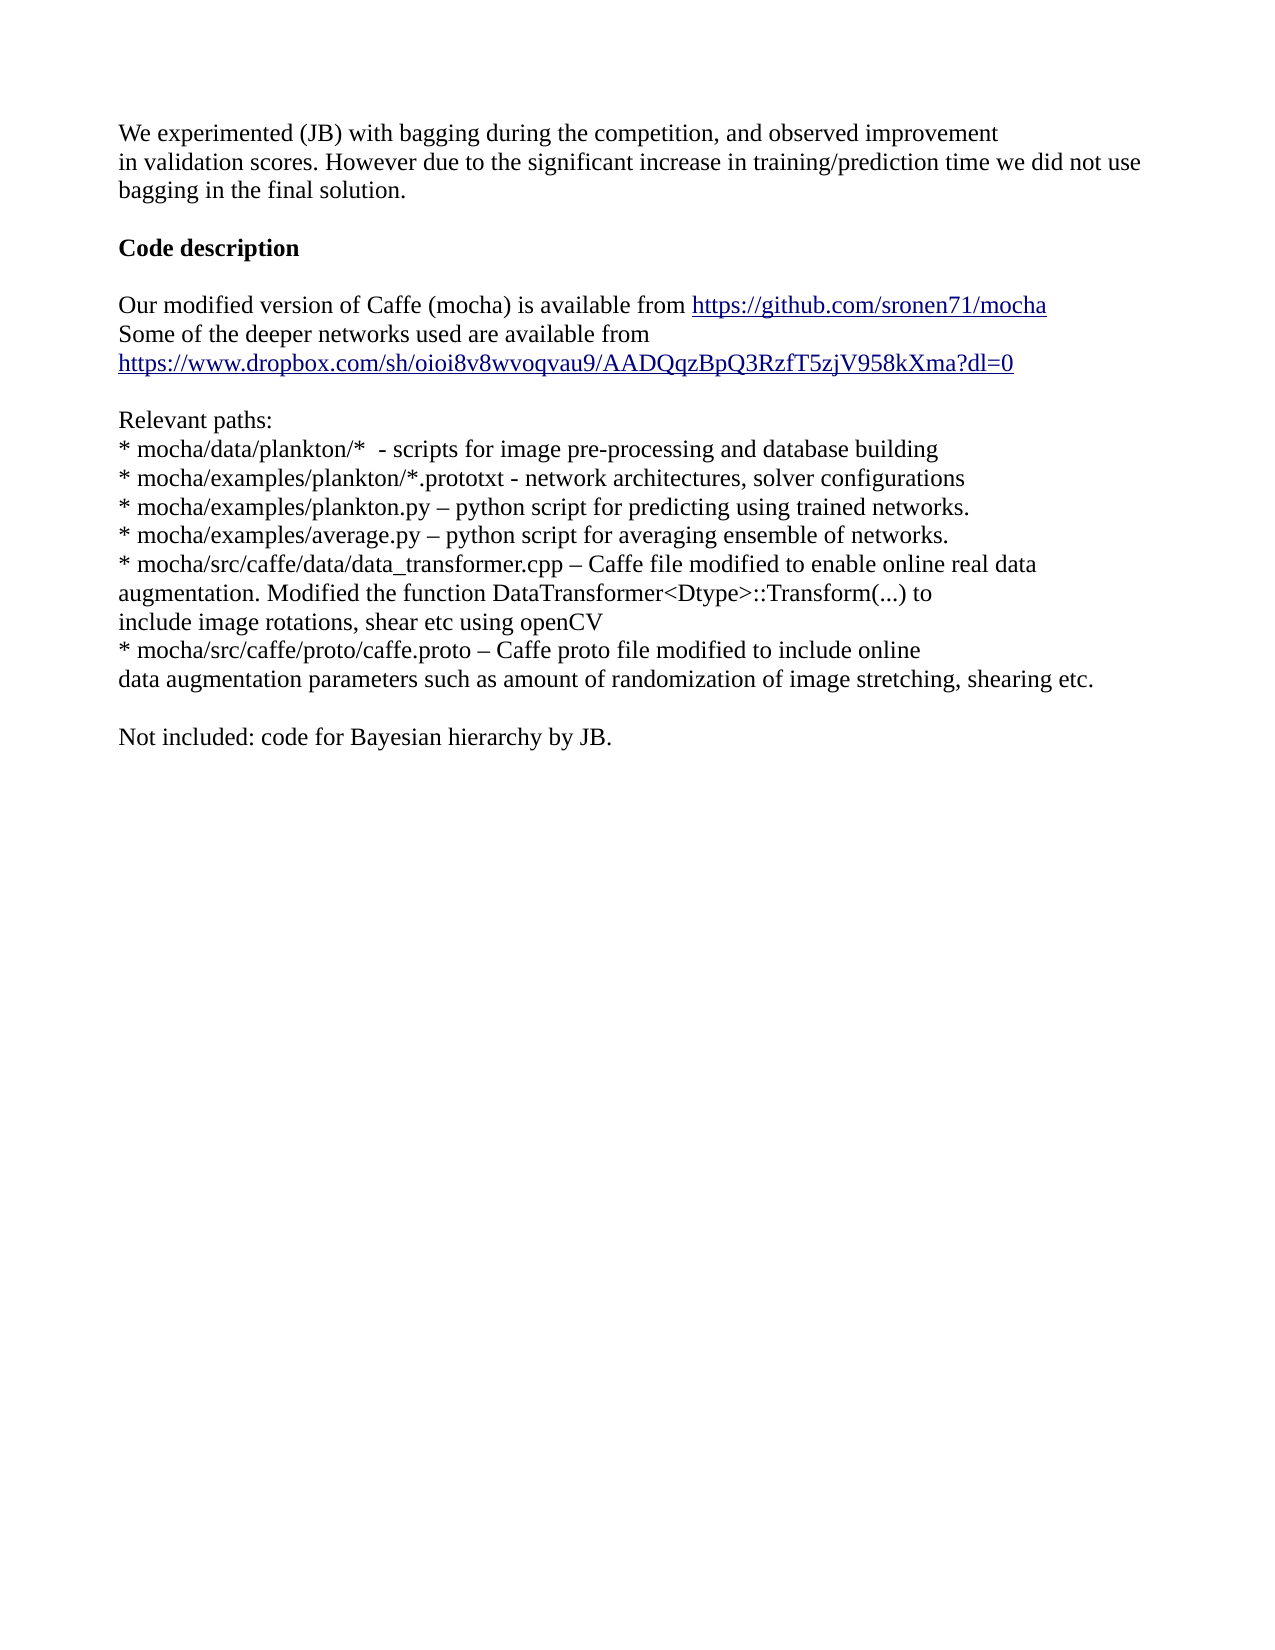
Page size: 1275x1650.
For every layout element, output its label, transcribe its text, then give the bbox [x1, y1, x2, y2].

text * mocha/src/caffe/proto/caffe.proto – Caffe proto file modified to include online [118, 636, 1157, 664]
text include image rotations, shear etc using openCV [118, 607, 1157, 636]
text in validation scores. However due to the significant increase in training/prediction time we did not use bagging in the final solution. [118, 147, 1157, 204]
text Code description [118, 233, 1157, 262]
text * mocha/examples/plankton.py – python script for predicting using trained networks. [118, 492, 1157, 521]
text We experimented (JB) with bagging during the competition, and observed improvement [118, 118, 1157, 147]
text Not included: code for Bayesian hierarchy by JB. [118, 722, 1157, 751]
text * mocha/data/plankton/* - scripts for image pre-processing and database building [118, 434, 1157, 463]
text Our modified version of Caffe (mocha) is available from https://github.com/sronen71/mocha [118, 291, 1157, 319]
text data augmentation parameters such as amount of randomization of image stretching, shearing etc. [118, 664, 1157, 693]
text Some of the deeper networks used are available from https://www.dropbox.com/sh/oioi8v8wvoqvau9/AADQqzBpQ3RzfT5zjV958kXma?dl=0 [118, 319, 1157, 377]
table_header [118, 1153, 131, 1188]
table_header [131, 1153, 335, 1188]
text Relevant paths: [118, 406, 1157, 434]
text * mocha/examples/plankton/*.prototxt - network architectures, solver configurations [118, 463, 1157, 492]
text * mocha/examples/average.py – python script for averaging ensemble of networks. [118, 521, 1157, 549]
text * mocha/src/caffe/data/data_transformer.cpp – Caffe file modified to enable online real data augmentation. Modified the function DataTransformer<Dtype>::Transform(...) to [118, 549, 1157, 607]
